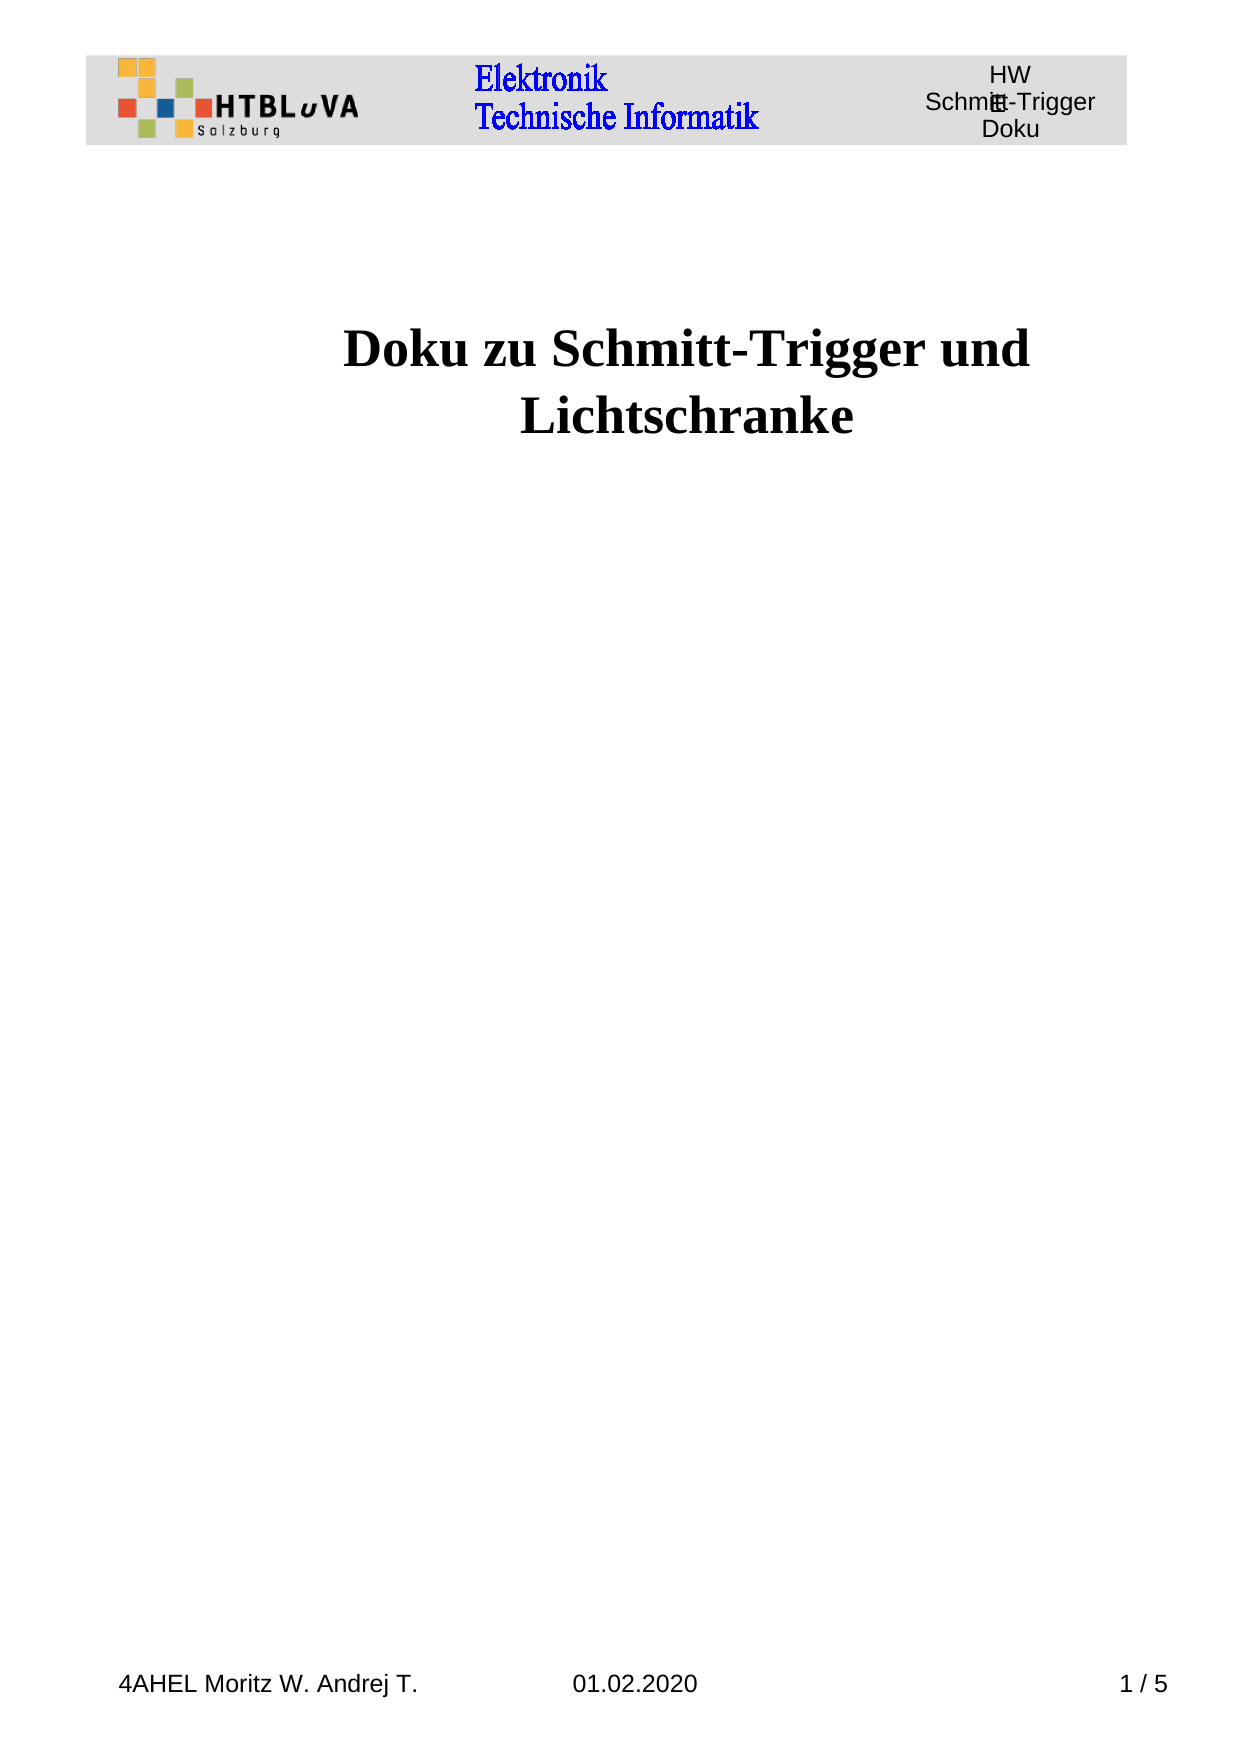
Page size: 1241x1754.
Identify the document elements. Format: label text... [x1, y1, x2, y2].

text Doku zu Schmitt-Trigger und Lichtschranke [206, 316, 1168, 445]
picture [118, 58, 358, 138]
